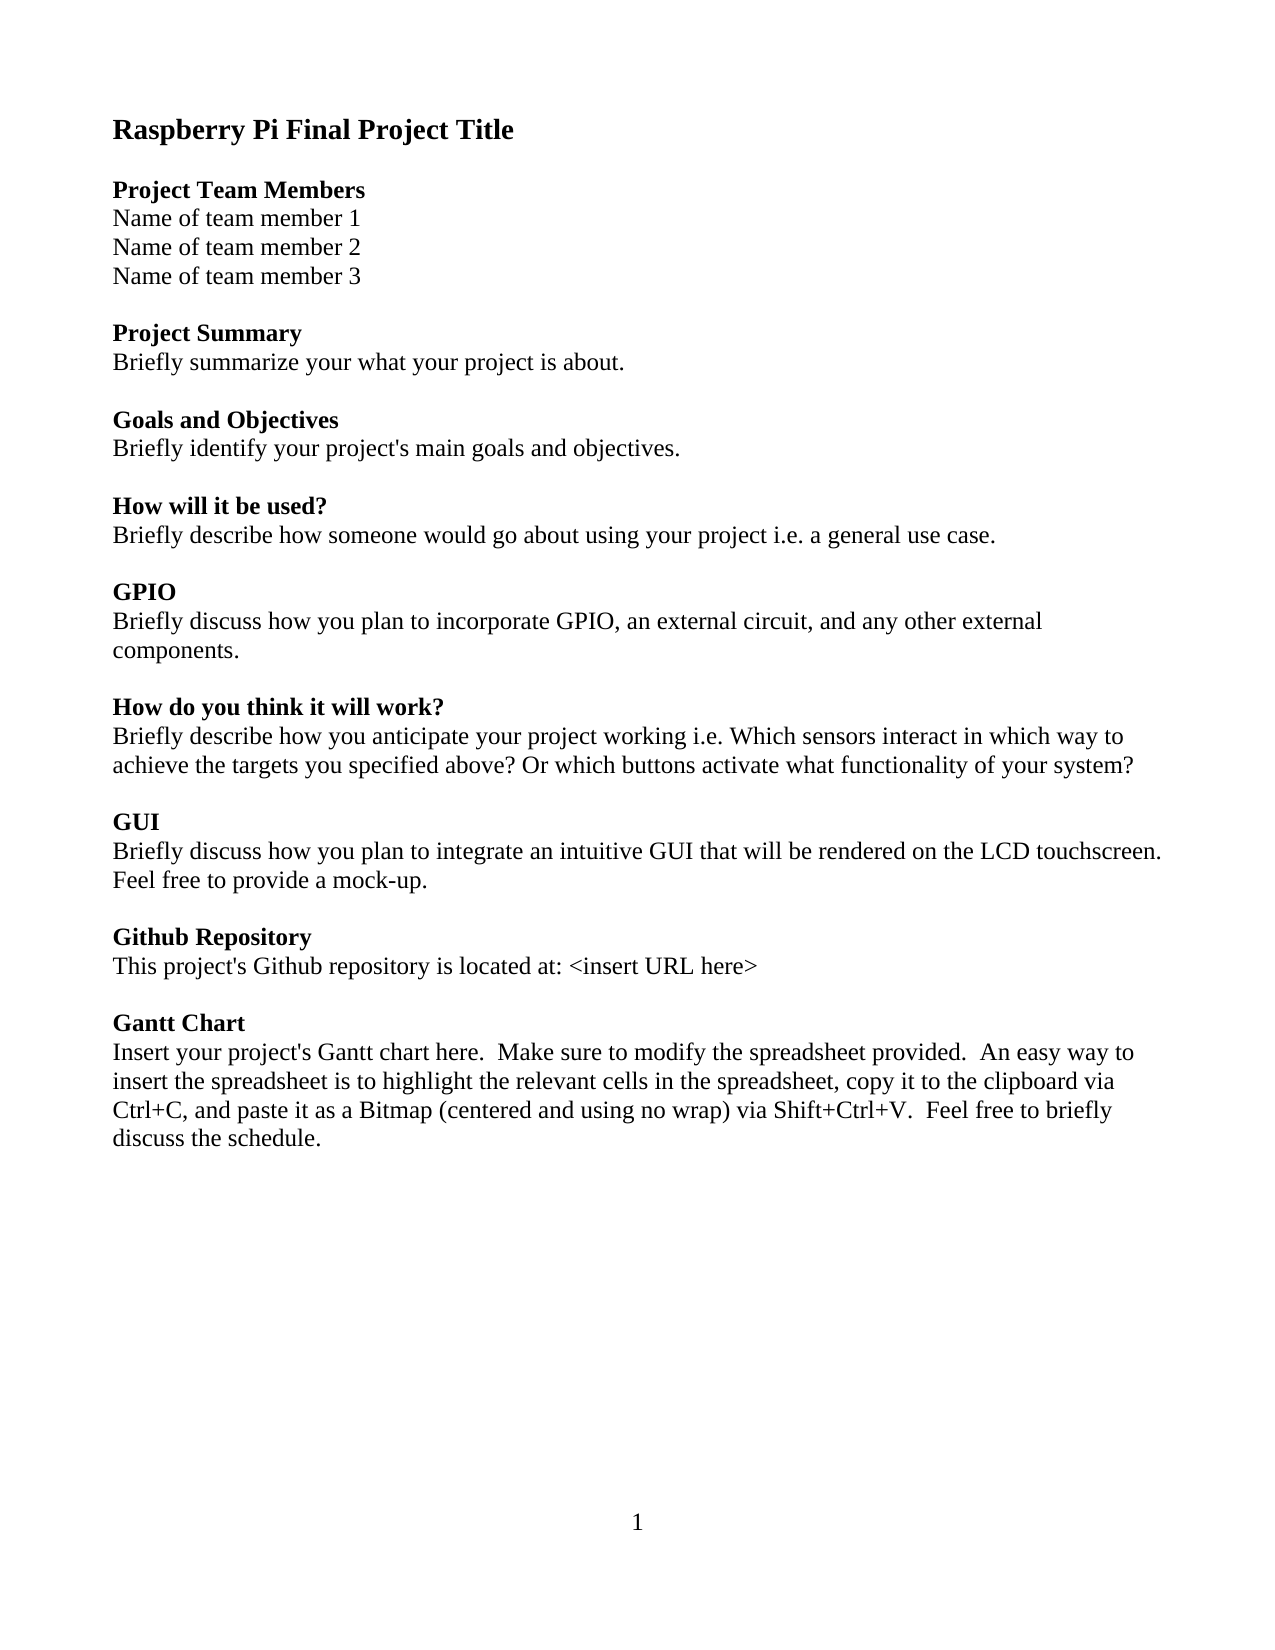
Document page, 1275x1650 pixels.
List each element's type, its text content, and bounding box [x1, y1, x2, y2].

text Briefly summarize your what your project is about. [112, 347, 1162, 376]
text Gantt Chart [112, 1008, 1162, 1037]
text Name of team member 1 [112, 203, 1162, 232]
text Briefly describe how you anticipate your project working i.e. Which sensors interact in which way to achieve the targets you specified above? Or which buttons activate what functionality of your system? [112, 721, 1162, 778]
text Goals and Objectives [112, 405, 1162, 433]
text Briefly discuss how you plan to incorporate GPIO, an external circuit, and any other external components. [112, 606, 1162, 663]
text Name of team member 2 [112, 232, 1162, 261]
text Project Summary [112, 318, 1162, 347]
text How will it be used? [112, 491, 1162, 520]
text This project's Github repository is located at: <insert URL here> [112, 951, 1162, 980]
text GPIO [112, 577, 1162, 606]
text Briefly discuss how you plan to integrate an intuitive GUI that will be rendered on the LCD touchscreen. Feel free to provide a mock-up. [112, 836, 1162, 893]
text Project Team Members [112, 175, 1162, 203]
text How do you think it will work? [112, 692, 1162, 721]
text Briefly describe how someone would go about using your project i.e. a general use case. [112, 520, 1162, 548]
text Raspberry Pi Final Project Title [112, 112, 1162, 146]
text Insert your project's Gantt chart here. Make sure to modify the spreadsheet provided. An easy way to insert the spreadsheet is to highlight the relevant cells in the spreadsheet, copy it to the clipboard via Ctrl+C, and paste it as a Bitmap (centered and using no wrap) via Shift+Ctrl+V. Feel free to briefly discuss the schedule. [112, 1037, 1162, 1152]
text Github Repository [112, 922, 1162, 951]
text Briefly identify your project's main goals and objectives. [112, 433, 1162, 462]
text GUI [112, 807, 1162, 836]
text Name of team member 3 [112, 261, 1162, 290]
